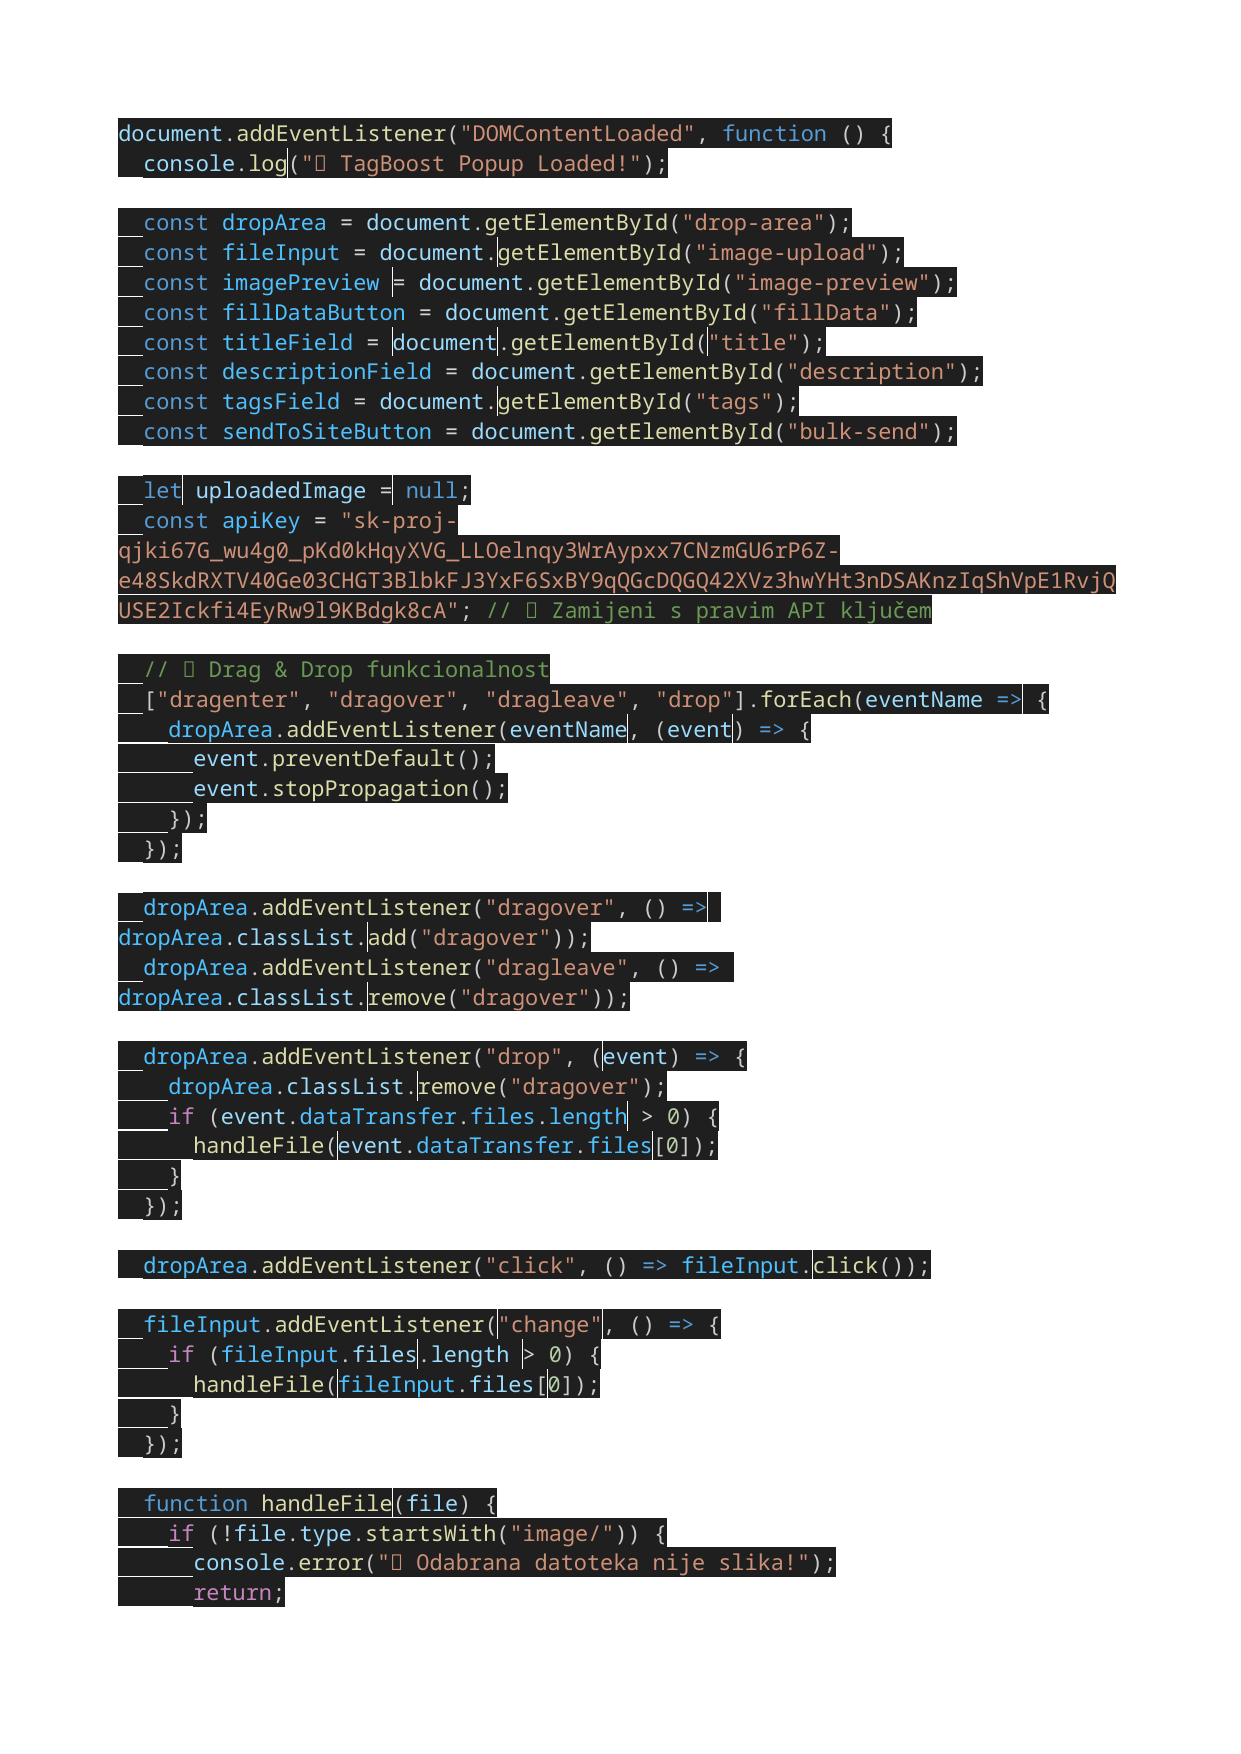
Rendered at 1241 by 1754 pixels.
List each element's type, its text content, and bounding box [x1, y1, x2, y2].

text handleFile(event.dataTransfer.files[0]); [118, 1131, 1122, 1160]
text let uploadedImage = null; [118, 475, 1122, 505]
text dropArea.addEventListener(eventName, (event) => { [118, 714, 1122, 743]
text }); [118, 1190, 1122, 1220]
text }); [118, 833, 1122, 863]
text fileInput.addEventListener("change", () => { [118, 1309, 1122, 1339]
text const fillDataButton = document.getElementById("fillData"); [118, 297, 1122, 327]
text if (fileInput.files.length > 0) { [118, 1339, 1122, 1369]
text }); [118, 803, 1122, 833]
text ["dragenter", "dragover", "dragleave", "drop"].forEach(eventName => { [118, 684, 1122, 714]
text dropArea.addEventListener("dragover", () => dropArea.classList.add("dragover")); [118, 892, 1122, 952]
text console.error("❌ Odabrana datoteka nije slika!"); [118, 1547, 1122, 1577]
text dropArea.addEventListener("dragleave", () => dropArea.classList.remove("dragover")); [118, 952, 1122, 1011]
text console.log("📌 TagBoost Popup Loaded!"); [118, 148, 1122, 178]
text } [118, 1398, 1122, 1428]
text return; [118, 1577, 1122, 1607]
text const titleField = document.getElementById("title"); [118, 327, 1122, 356]
text const tagsField = document.getElementById("tags"); [118, 386, 1122, 416]
text document.addEventListener("DOMContentLoaded", function () { [118, 118, 1122, 148]
text dropArea.classList.remove("dragover"); [118, 1071, 1122, 1101]
text if (event.dataTransfer.files.length > 0) { [118, 1101, 1122, 1131]
text // 📌 Drag & Drop funkcionalnost [118, 654, 1122, 684]
text const apiKey = "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"; // 🔐 Zamijeni s pravim API ključem [118, 505, 1122, 624]
text }); [118, 1428, 1122, 1458]
text const fileInput = document.getElementById("image-upload"); [118, 237, 1122, 267]
text event.preventDefault(); [118, 743, 1122, 773]
text dropArea.addEventListener("drop", (event) => { [118, 1041, 1122, 1071]
text } [118, 1160, 1122, 1190]
text const descriptionField = document.getElementById("description"); [118, 356, 1122, 386]
text dropArea.addEventListener("click", () => fileInput.click()); [118, 1249, 1122, 1279]
text const imagePreview = document.getElementById("image-preview"); [118, 267, 1122, 297]
text function handleFile(file) { [118, 1488, 1122, 1517]
text event.stopPropagation(); [118, 773, 1122, 803]
text const dropArea = document.getElementById("drop-area"); [118, 207, 1122, 237]
text handleFile(fileInput.files[0]); [118, 1369, 1122, 1398]
text const sendToSiteButton = document.getElementById("bulk-send"); [118, 416, 1122, 446]
text if (!file.type.startsWith("image/")) { [118, 1517, 1122, 1547]
